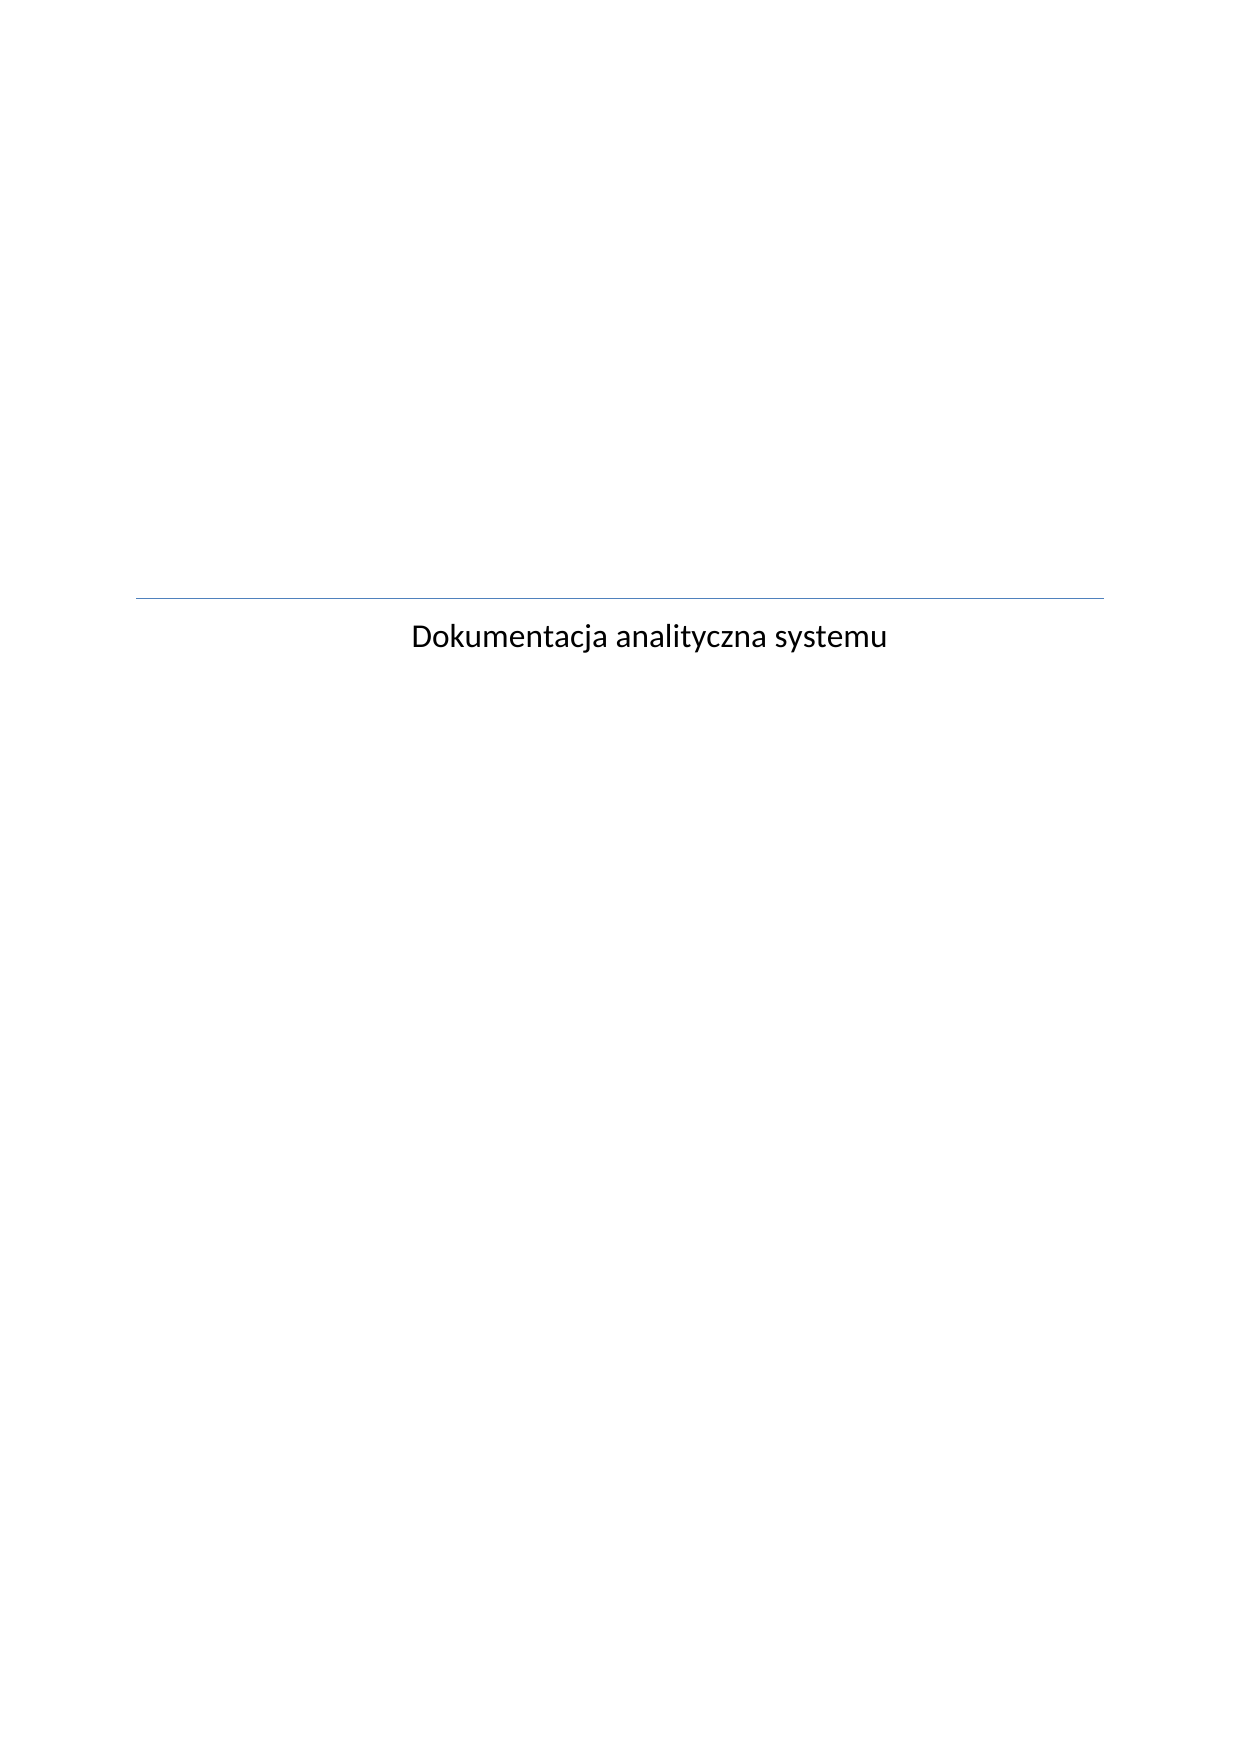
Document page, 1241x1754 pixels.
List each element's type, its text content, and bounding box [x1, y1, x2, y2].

table_cell [136, 748, 1104, 785]
table_header [136, 891, 1104, 919]
table_cell [136, 673, 1104, 710]
table_cell Dokumentacja analityczna systemu [136, 599, 1104, 673]
table_header [136, 148, 1104, 448]
table_cell [136, 710, 1104, 748]
table_cell [136, 448, 1104, 598]
